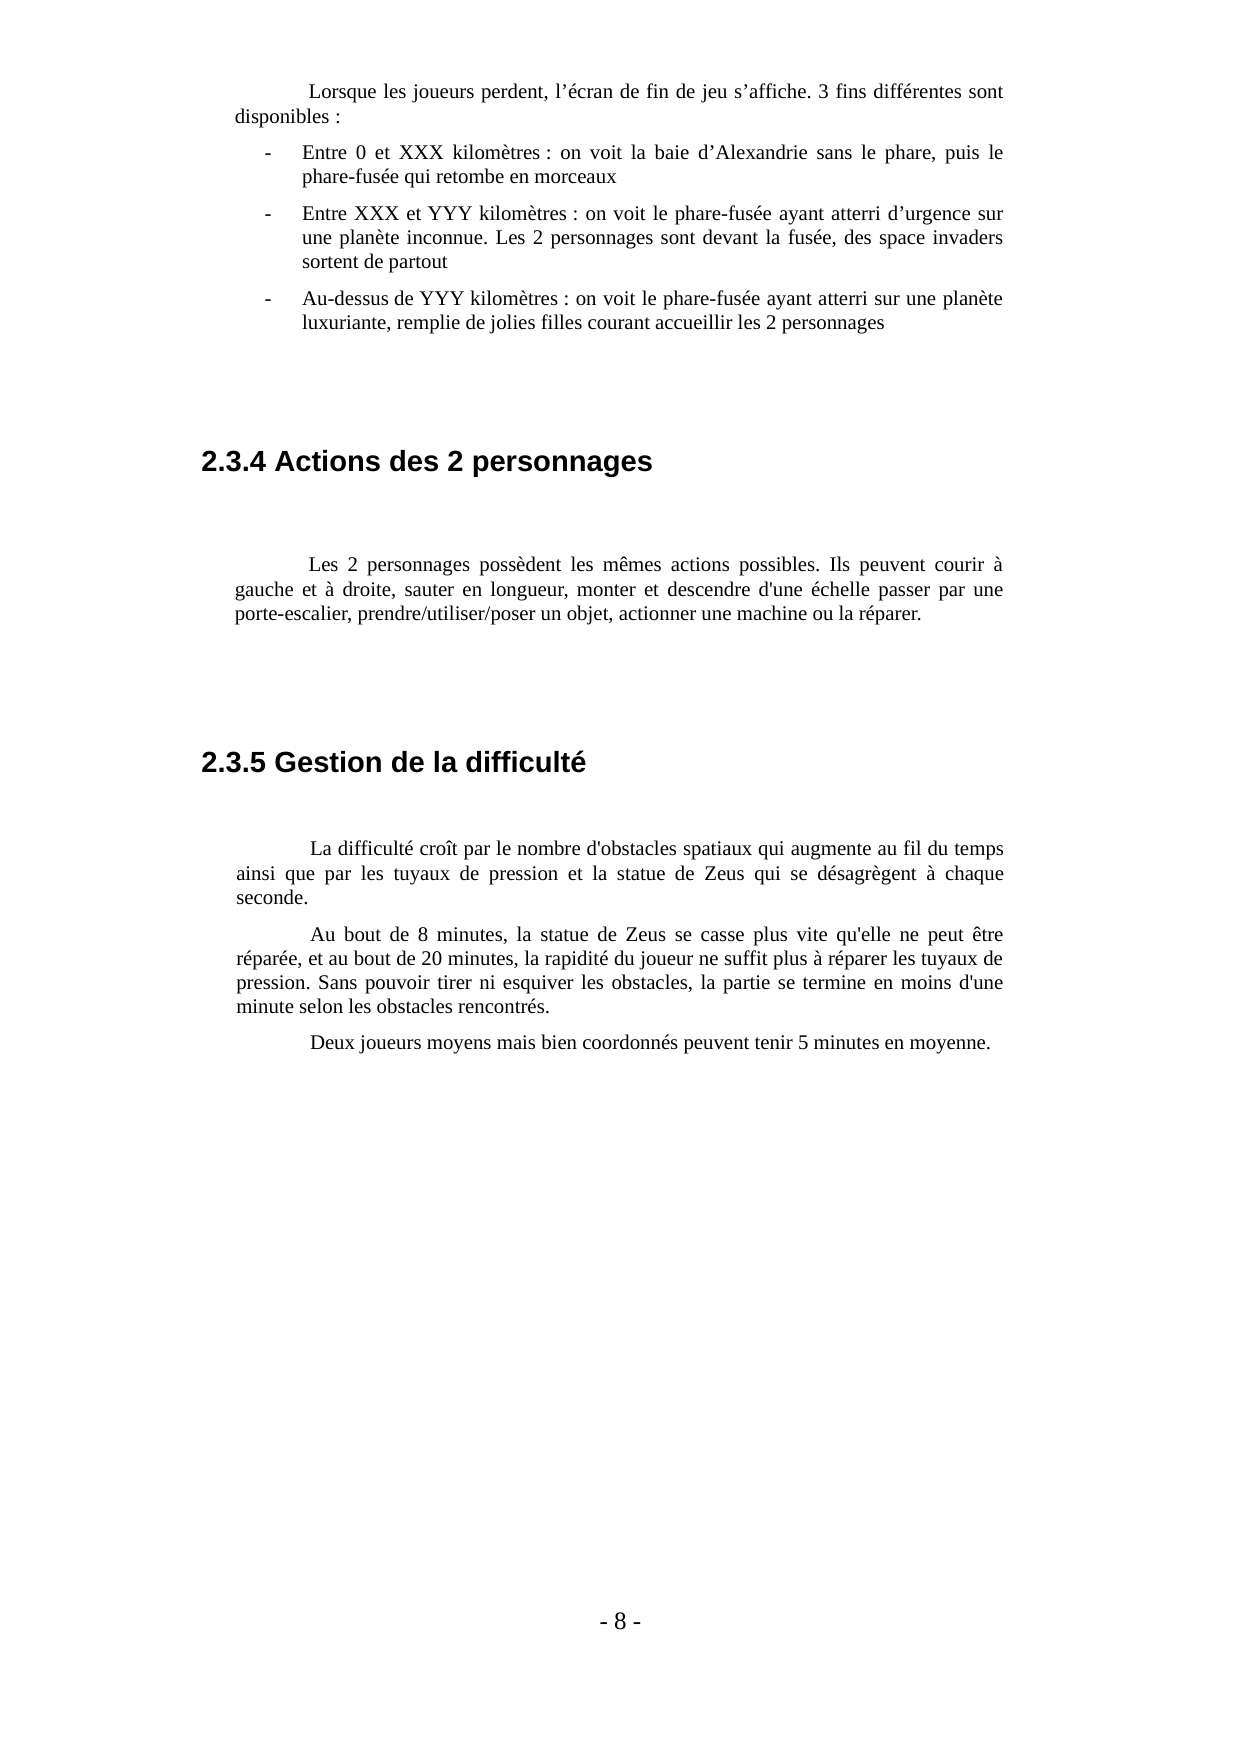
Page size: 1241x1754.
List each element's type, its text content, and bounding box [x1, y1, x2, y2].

list Au-dessus de YYY kilomètres : on voit le phare-fusée ayant atterri sur une planète luxuriante, remplie de jolies filles courant accueillir les 2 personnages [264, 286, 1004, 334]
text Lorsque les joueurs perdent, l’écran de fin de jeu s’affiche. 3 fins différentes sont disponibles : [234, 75, 1004, 128]
text Au bout de 8 minutes, la statue de Zeus se casse plus vite qu'elle ne peut être réparée, et au bout de 20 minutes, la rapidité du joueur ne suffit plus à réparer les tuyaux de pression. Sans pouvoir tirer ni esquiver les obstacles, la partie se termine en moins d'une minute selon les obstacles rencontrés. [236, 921, 1005, 1018]
text Les 2 personnages possèdent les mêmes actions possibles. Ils peuvent courir à gauche et à droite, sauter en longueur, monter et descendre d'une échelle passer par une porte-escalier, prendre/utiliser/poser un objet, actionner une machine ou la réparer. [234, 548, 1004, 625]
subtitle Gestion de la difficulté [193, 745, 1122, 778]
list Entre XXX et YYY kilomètres : on voit le phare-fusée ayant atterri d’urgence sur une planète inconnue. Les 2 personnages sont devant la fusée, des space invaders sortent de partout [264, 201, 1004, 273]
text Deux joueurs moyens mais bien coordonnés peuvent tenir 5 minutes en moyenne. [236, 1030, 1005, 1054]
text La difficulté croît par le nombre d'obstacles spatiaux qui augmente au fil du temps ainsi que par les tuyaux de pression et la statue de Zeus qui se désagrègent à chaque seconde. [236, 832, 1005, 909]
list Entre 0 et XXX kilomètres : on voit la baie d’Alexandrie sans le phare, puis le phare-fusée qui retombe en morceaux [264, 140, 1004, 188]
subtitle Actions des 2 personnages [193, 444, 1122, 478]
